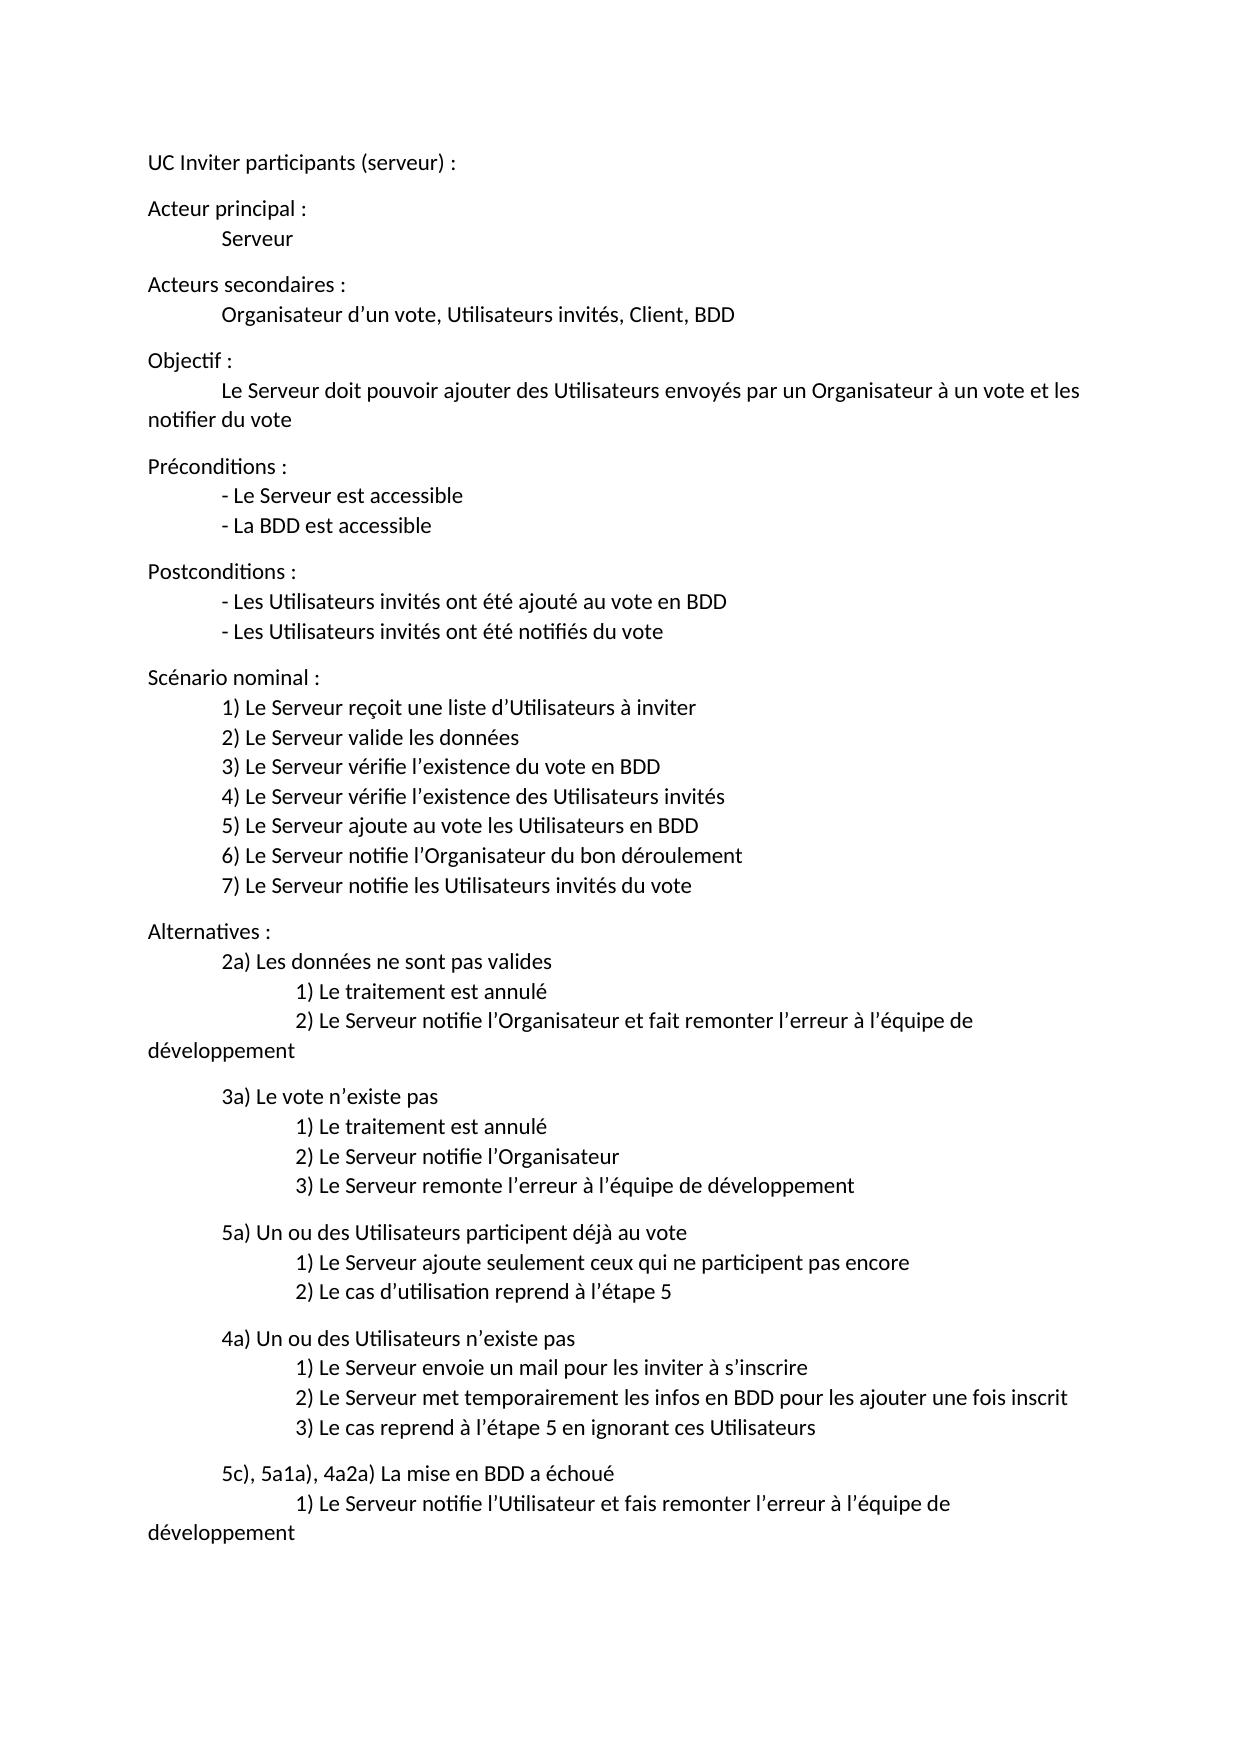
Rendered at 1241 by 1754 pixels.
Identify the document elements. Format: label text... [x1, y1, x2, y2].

text Alternatives : 2a) Les données ne sont pas valides 1) Le traitement est annulé 2) Le Serveur notifie l’Organisateur et fait remonter l’erreur à l’équipe de développement [148, 917, 1093, 1064]
text Scénario nominal : 1) Le Serveur reçoit une liste d’Utilisateurs à inviter 2) Le Serveur valide les données 3) Le Serveur vérifie l’existence du vote en BDD 4) Le Serveur vérifie l’existence des Utilisateurs invités 5) Le Serveur ajoute au vote les Utilisateurs en BDD 6) Le Serveur notifie l’Organisateur du bon déroulement 7) Le Serveur notifie les Utilisateurs invités du vote [148, 663, 1093, 899]
text 3a) Le vote n’existe pas 1) Le traitement est annulé 2) Le Serveur notifie l’Organisateur 3) Le Serveur remonte l’erreur à l’équipe de développement [148, 1082, 1093, 1199]
text Préconditions : - Le Serveur est accessible - La BDD est accessible [148, 452, 1093, 539]
text Acteur principal : Serveur [148, 194, 1093, 252]
text 5c), 5a1a), 4a2a) La mise en BDD a échoué 1) Le Serveur notifie l’Utilisateur et fais remonter l’erreur à l’équipe de développement [148, 1459, 1093, 1546]
text 5a) Un ou des Utilisateurs participent déjà au vote 1) Le Serveur ajoute seulement ceux qui ne participent pas encore 2) Le cas d’utilisation reprend à l’étape 5 [148, 1218, 1093, 1305]
text UC Inviter participants (serveur) : [148, 148, 1093, 176]
text Acteurs secondaires : Organisateur d’un vote, Utilisateurs invités, Client, BDD [148, 270, 1093, 328]
text Objectif : Le Serveur doit pouvoir ajouter des Utilisateurs envoyés par un Organisateur à un vote et les notifier du vote [148, 346, 1093, 433]
text 4a) Un ou des Utilisateurs n’existe pas 1) Le Serveur envoie un mail pour les inviter à s’inscrire 2) Le Serveur met temporairement les infos en BDD pour les ajouter une fois inscrit 3) Le cas reprend à l’étape 5 en ignorant ces Utilisateurs [148, 1324, 1093, 1441]
text Postconditions : - Les Utilisateurs invités ont été ajouté au vote en BDD - Les Utilisateurs invités ont été notifiés du vote [148, 557, 1093, 645]
